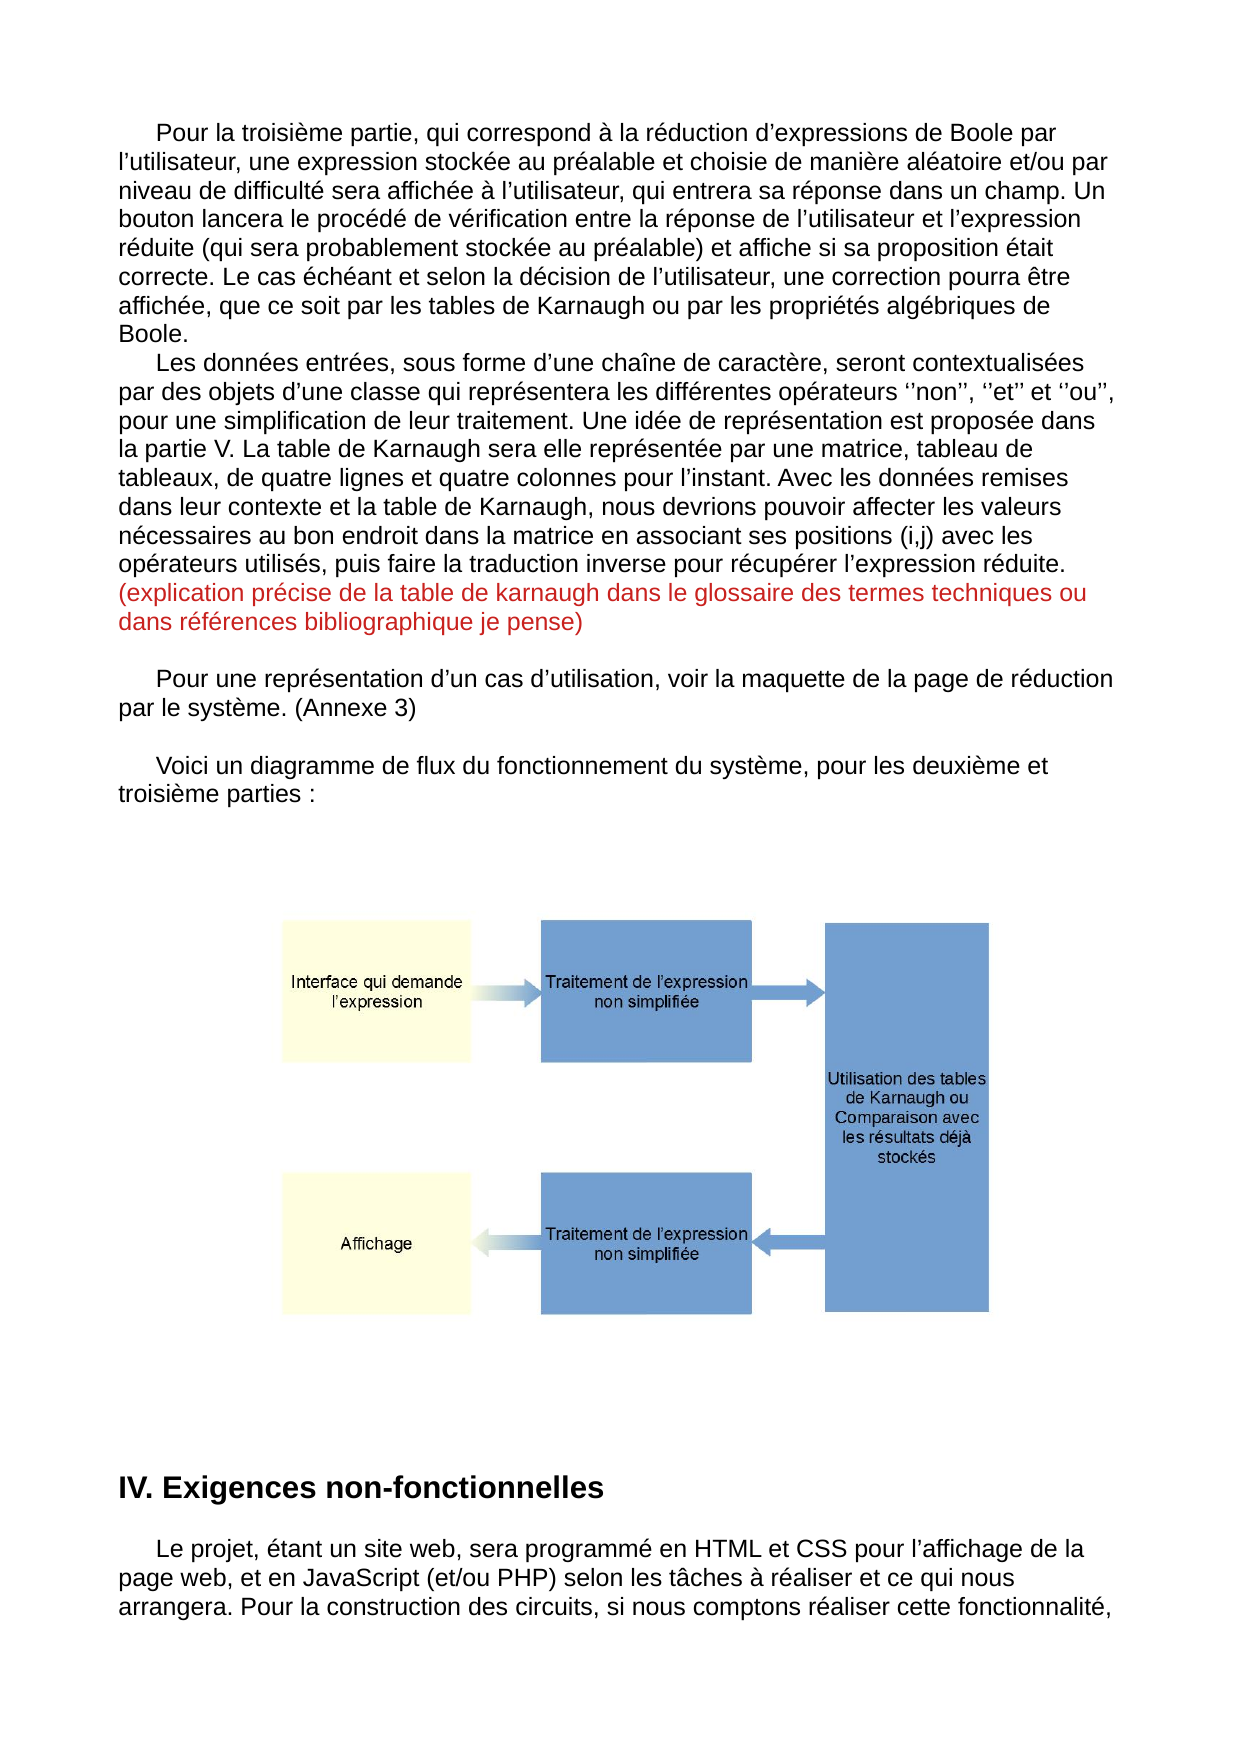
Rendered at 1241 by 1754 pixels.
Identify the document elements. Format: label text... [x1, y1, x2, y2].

text IV. Exigences non-fonctionnelles [118, 1469, 1122, 1505]
text Le projet, étant un site web, sera programmé en HTML et CSS pour l’affichage de la page web, et en JavaScript (et/ou PHP) selon les tâches à réaliser et ce qui nous arrangera. Pour la construction des circuits, si nous comptons réaliser cette fonctionnalité, [118, 1534, 1122, 1620]
text Pour une représentation d’un cas d’utilisation, voir la maquette de la page de réduction par le système. (Annexe 3) [118, 664, 1122, 722]
text Pour la troisième partie, qui correspond à la réduction d’expressions de Boole par l’utilisateur, une expression stockée au préalable et choisie de manière aléatoire et/ou par niveau de difficulté sera affichée à l’utilisateur, qui entrera sa réponse dans un champ. Un bouton lancera le procédé de vérification entre la réponse de l’utilisateur et l’expression réduite (qui sera probablement stockée au préalable) et affiche si sa proposition était correcte. Le cas échéant et selon la décision de l’utilisateur, une correction pourra être affichée, que ce soit par les tables de Karnaugh ou par les propriétés algébriques de Boole. [118, 118, 1122, 348]
text (explication précise de la table de karnaugh dans le glossaire des termes techniques ou dans références bibliographique je pense) [118, 578, 1122, 636]
text Les données entrées, sous forme d’une chaîne de caractère, seront contextualisées par des objets d’une classe qui représentera les différentes opérateurs ‘’non’’, ‘’et’’ et ‘’ou’’, pour une simplification de leur traitement. Une idée de représentation est proposée dans la partie V. La table de Karnaugh sera elle représentée par une matrice, tableau de tableaux, de quatre lignes et quatre colonnes pour l’instant. Avec les données remises dans leur contexte et la table de Karnaugh, nous devrions pouvoir affecter les valeurs nécessaires au bon endroit dans la matrice en associant ses positions (i,j) avec les opérateurs utilisés, puis faire la traduction inverse pour récupérer l’expression réduite. [118, 348, 1122, 578]
picture [226, 841, 1035, 1422]
text Voici un diagramme de flux du fonctionnement du système, pour les deuxième et troisième parties : [118, 751, 1122, 808]
